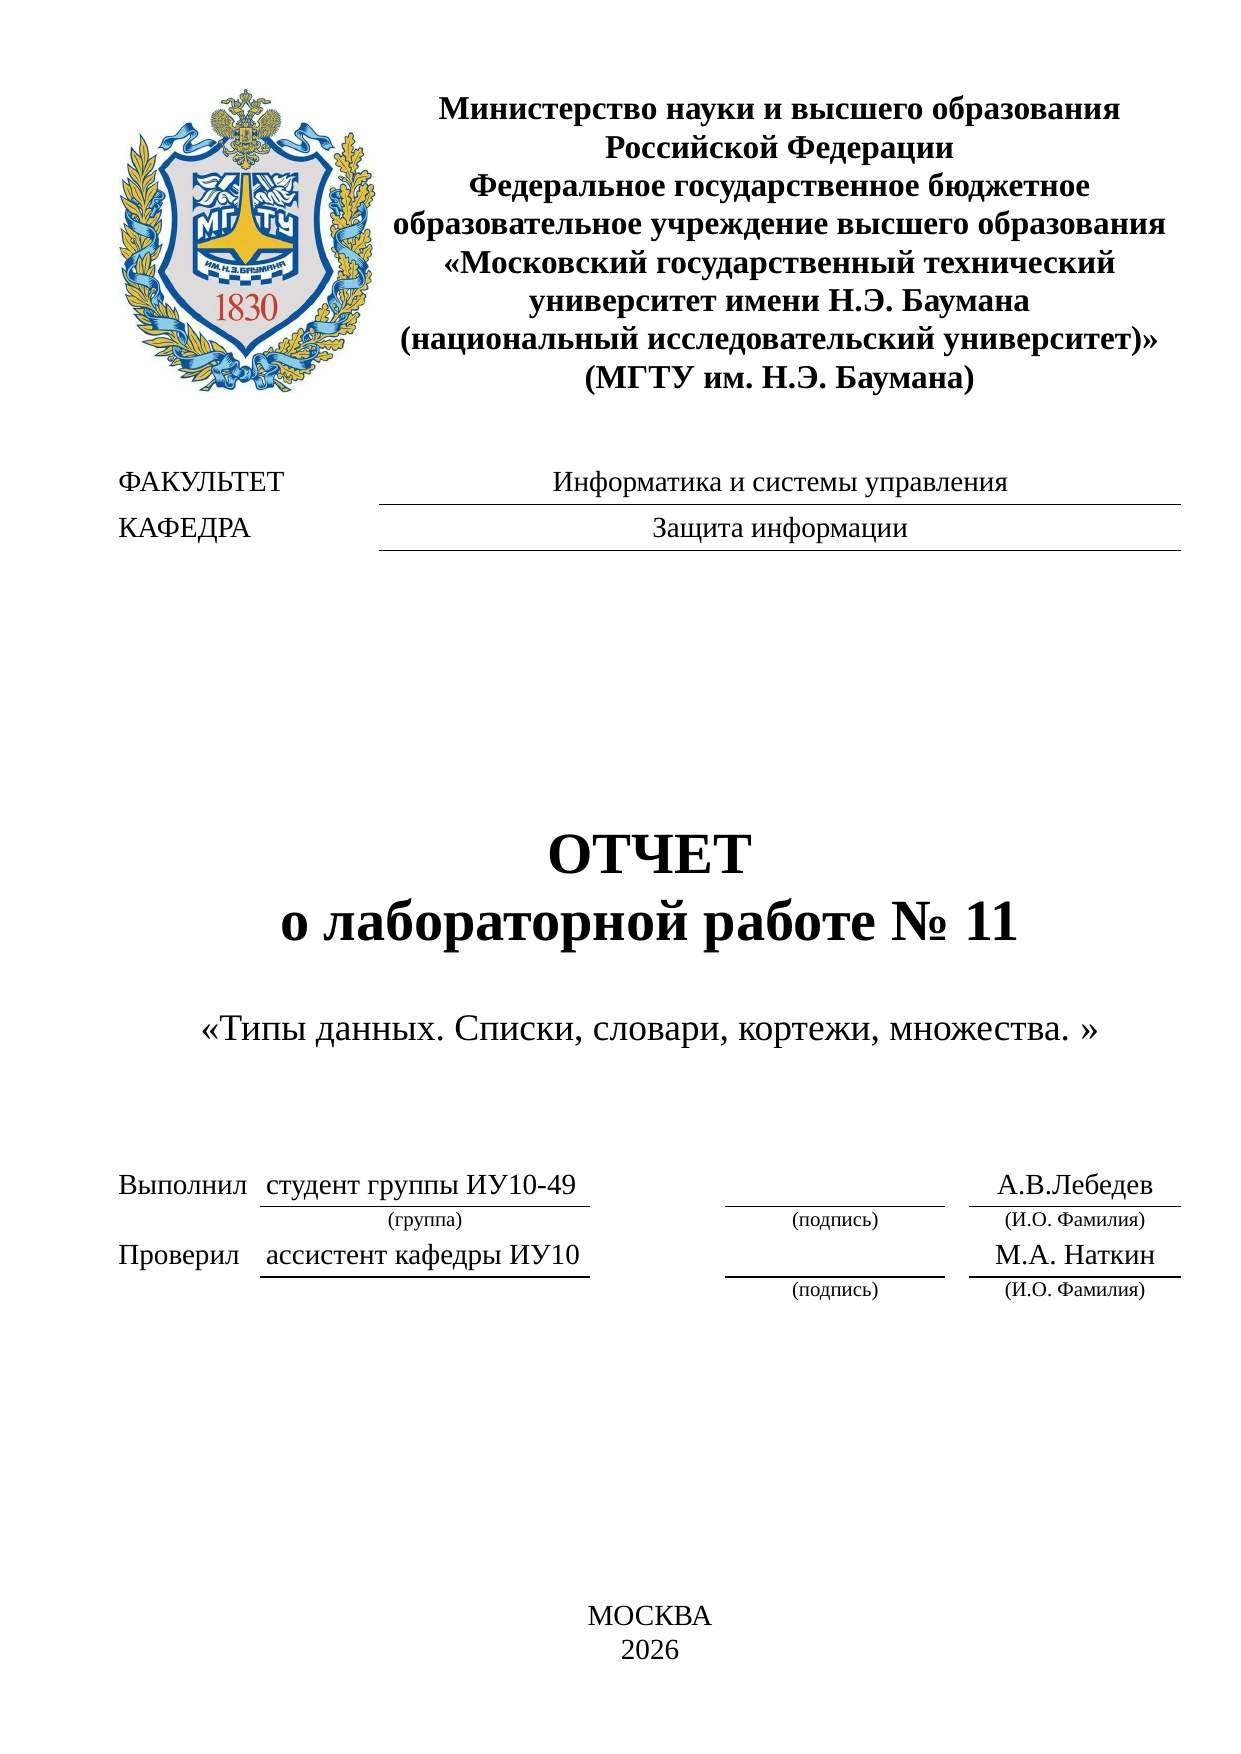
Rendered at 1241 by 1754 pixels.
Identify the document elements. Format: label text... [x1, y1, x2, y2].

table_cell (подпись) [725, 1278, 945, 1301]
table_cell [590, 1231, 725, 1276]
table_header А.В.Лебедев [969, 1161, 1181, 1206]
table_cell [118, 1276, 260, 1301]
table_cell [590, 1206, 725, 1231]
table_header студент группы ИУ10-49 [260, 1161, 589, 1206]
table_cell [945, 1276, 969, 1301]
table_cell Проверил [118, 1231, 260, 1276]
table_cell [260, 1278, 589, 1301]
subtitle «Типы данных. Списки, словари, кортежи, множества. » [118, 1005, 1181, 1048]
table_cell [945, 1206, 969, 1231]
table_cell [725, 1231, 945, 1276]
table_cell КАФЕДРА [118, 504, 379, 550]
table_cell (И.О. Фамилия) [969, 1278, 1181, 1301]
table_cell ассистент кафедры ИУ10 [260, 1231, 589, 1276]
table_cell (И.О. Фамилия) [969, 1207, 1181, 1231]
table_header Информатика и системы управления [379, 459, 1181, 504]
table_cell [590, 1276, 725, 1301]
table_cell Защита информации [379, 505, 1181, 550]
table_cell [945, 1231, 969, 1276]
picture [118, 88, 376, 393]
table_cell (группа) [260, 1207, 589, 1231]
table_cell (подпись) [725, 1207, 945, 1231]
table_header [945, 1161, 969, 1206]
table_header Выполнил [118, 1161, 260, 1206]
table_cell М.А. Наткин [969, 1231, 1181, 1276]
table_header ФАКУЛЬТЕТ [118, 459, 379, 504]
table_header [590, 1161, 725, 1206]
table_header [725, 1161, 945, 1206]
table_cell [118, 1206, 260, 1231]
title ОТЧЕТ о лабораторной работе № 11 [118, 818, 1181, 953]
